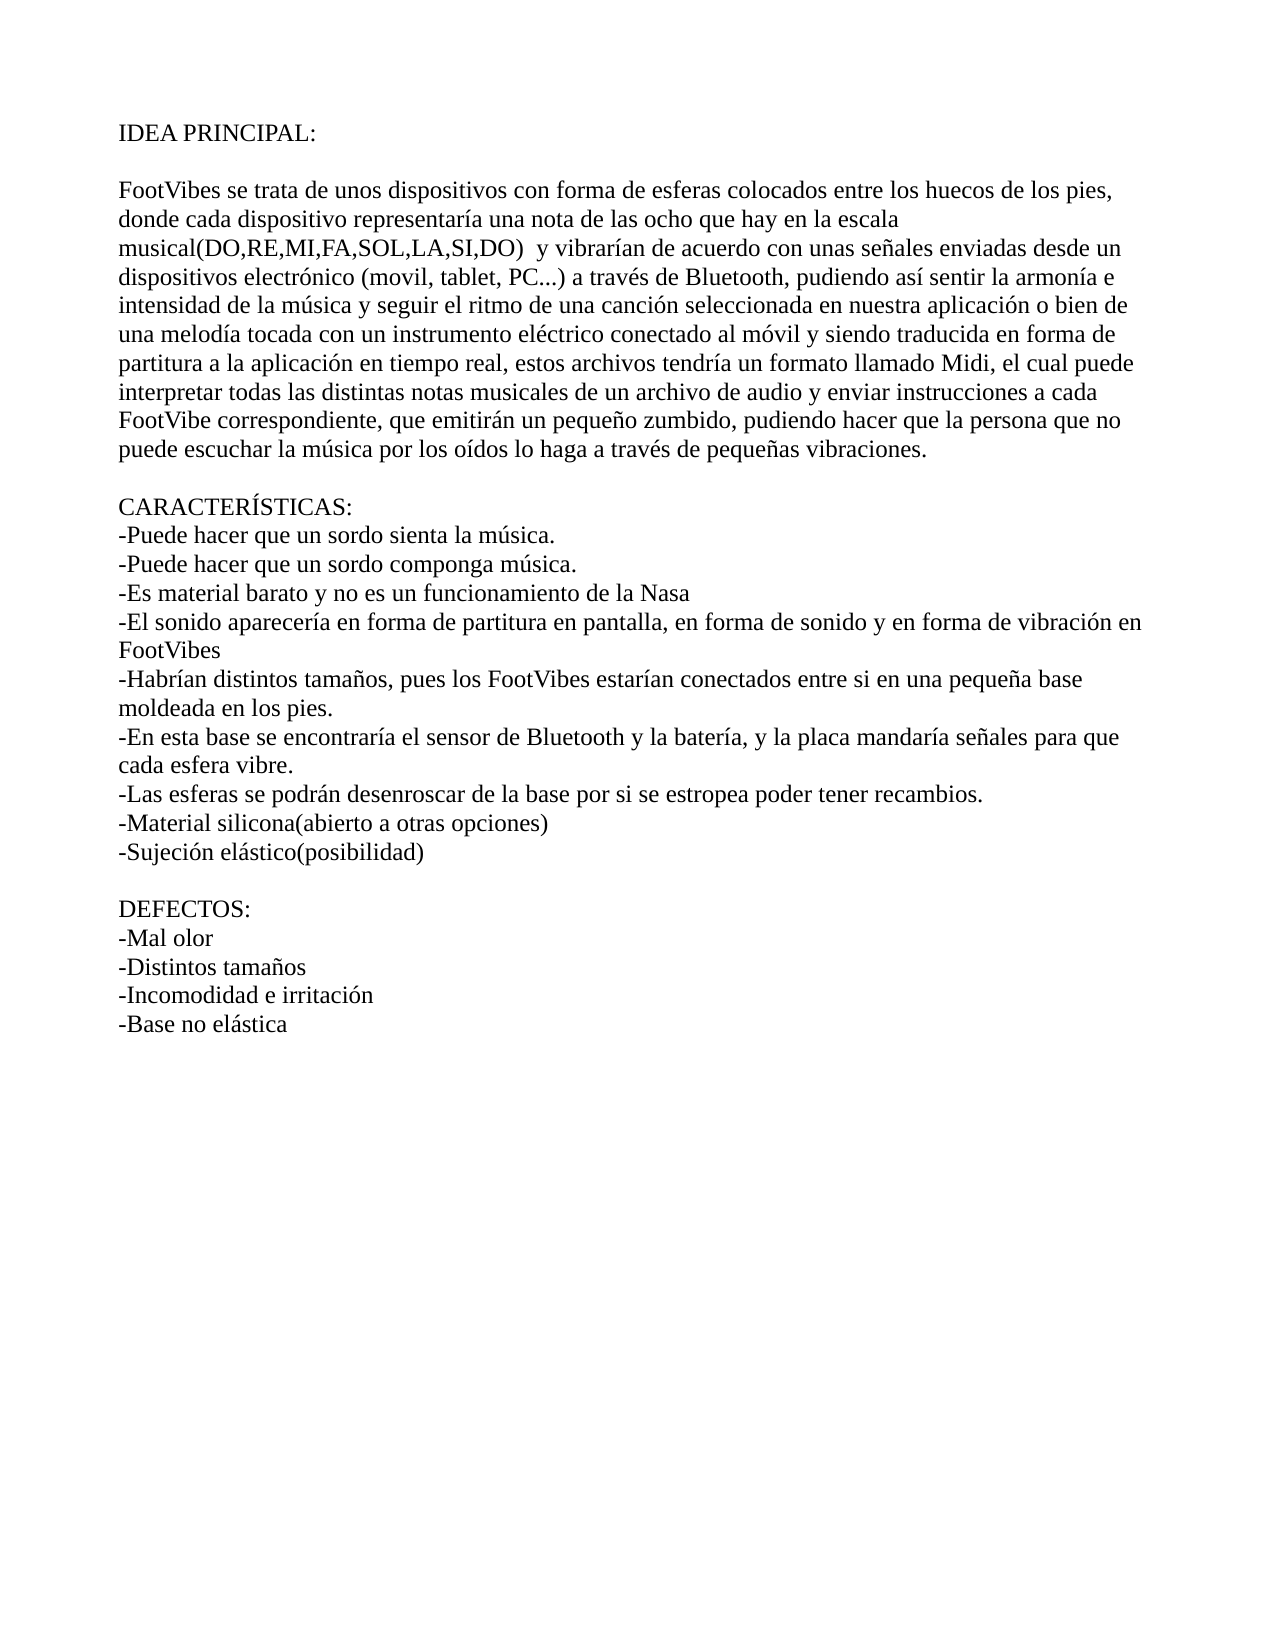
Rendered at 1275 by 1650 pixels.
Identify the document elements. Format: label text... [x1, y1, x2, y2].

text -Sujeción elástico(posibilidad) [118, 837, 1157, 866]
text -Incomodidad e irritación [118, 981, 1157, 1009]
text -Material silicona(abierto a otras opciones) [118, 808, 1157, 837]
text -Puede hacer que un sordo componga música. [118, 549, 1157, 578]
text -Las esferas se podrán desenroscar de la base por si se estropea poder tener recambios. [118, 779, 1157, 808]
text -Mal olor [118, 923, 1157, 952]
text -Habrían distintos tamaños, pues los FootVibes estarían conectados entre si en una pequeña base moldeada en los pies. [118, 664, 1157, 722]
text -Es material barato y no es un funcionamiento de la Nasa [118, 578, 1157, 607]
text FootVibes se trata de unos dispositivos con forma de esferas colocados entre los huecos de los pies, donde cada dispositivo representaría una nota de las ocho que hay en la escala musical(DO,RE,MI,FA,SOL,LA,SI,DO) y vibrarían de acuerdo con unas señales enviadas desde un dispositivos electrónico (movil, tablet, PC...) a través de Bluetooth, pudiendo así sentir la armonía e intensidad de la música y seguir el ritmo de una canción seleccionada en nuestra aplicación o bien de una melodía tocada con un instrumento eléctrico conectado al móvil y siendo traducida en forma de partitura a la aplicación en tiempo real, estos archivos tendría un formato llamado Midi, el cual puede interpretar todas las distintas notas musicales de un archivo de audio y enviar instrucciones a cada FootVibe correspondiente, que emitirán un pequeño zumbido, pudiendo hacer que la persona que no puede escuchar la música por los oídos lo haga a través de pequeñas vibraciones. [118, 176, 1157, 463]
text -El sonido aparecería en forma de partitura en pantalla, en forma de sonido y en forma de vibración en FootVibes [118, 607, 1157, 664]
text DEFECTOS: [118, 894, 1157, 923]
text IDEA PRINCIPAL: [118, 118, 1157, 147]
text -Base no elástica [118, 1009, 1157, 1038]
text CARACTERÍSTICAS: [118, 492, 1157, 521]
text -Puede hacer que un sordo sienta la música. [118, 521, 1157, 549]
text -En esta base se encontraría el sensor de Bluetooth y la batería, y la placa mandaría señales para que cada esfera vibre. [118, 722, 1157, 779]
text -Distintos tamaños [118, 952, 1157, 981]
